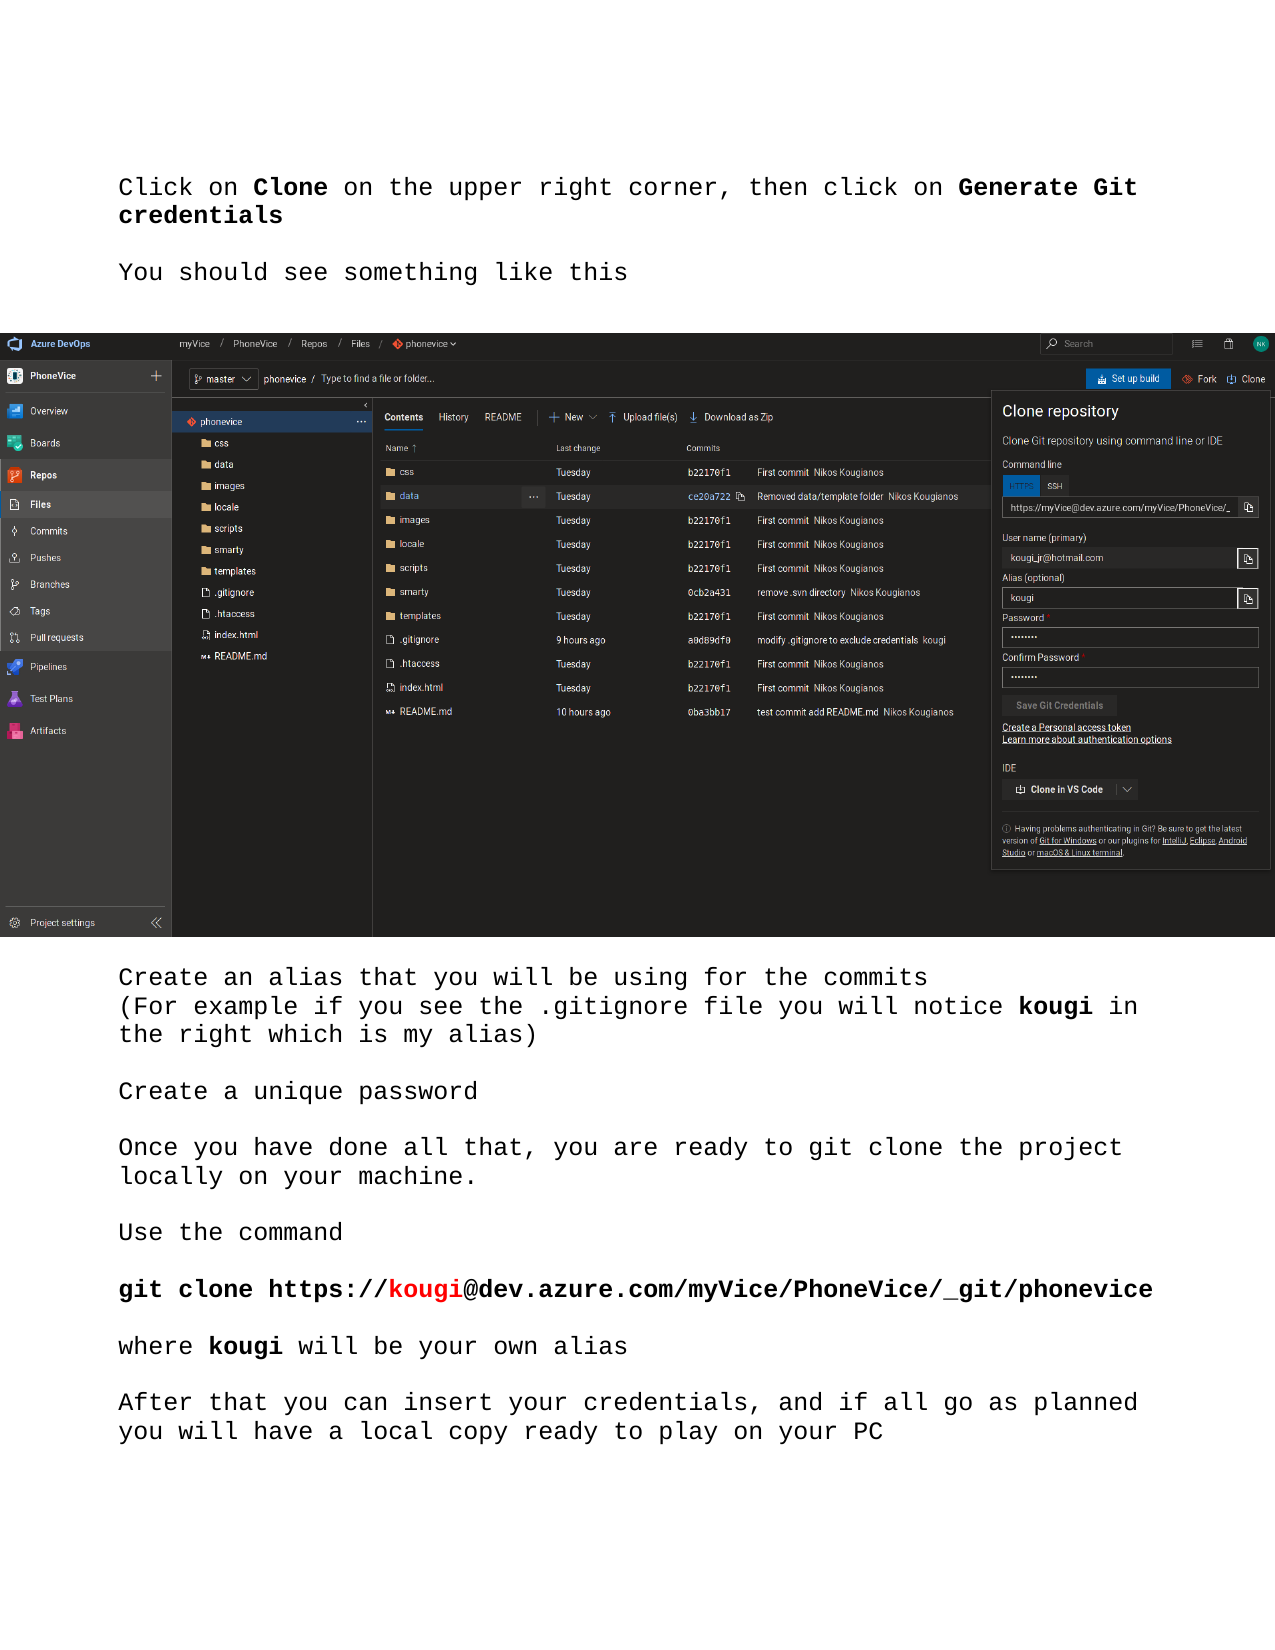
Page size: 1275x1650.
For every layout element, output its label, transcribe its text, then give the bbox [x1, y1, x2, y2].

text Create a unique password [118, 1078, 1157, 1107]
picture [0, 333, 1275, 937]
text Click on Clone on the upper right corner, then click on Generate Git credentials [118, 175, 1157, 231]
text Use the command [118, 1220, 1157, 1248]
text git clone https://kougi@dev.azure.com/myVice/PhoneVice/_git/phonevice [118, 1277, 1157, 1305]
text After that you can insert your credentials, and if all go as planned you will have a local copy ready to play on your PC [118, 1390, 1157, 1447]
text where kougi will be your own alias [118, 1333, 1157, 1362]
text You should see something like this [118, 260, 1157, 288]
text (For example if you see the .gitignore file you will notice kougi in the right which is my alias) [118, 993, 1157, 1050]
text Once you have done all that, you are ready to git clone the project locally on your machine. [118, 1135, 1157, 1192]
text Create an alias that you will be using for the commits [118, 965, 1157, 993]
